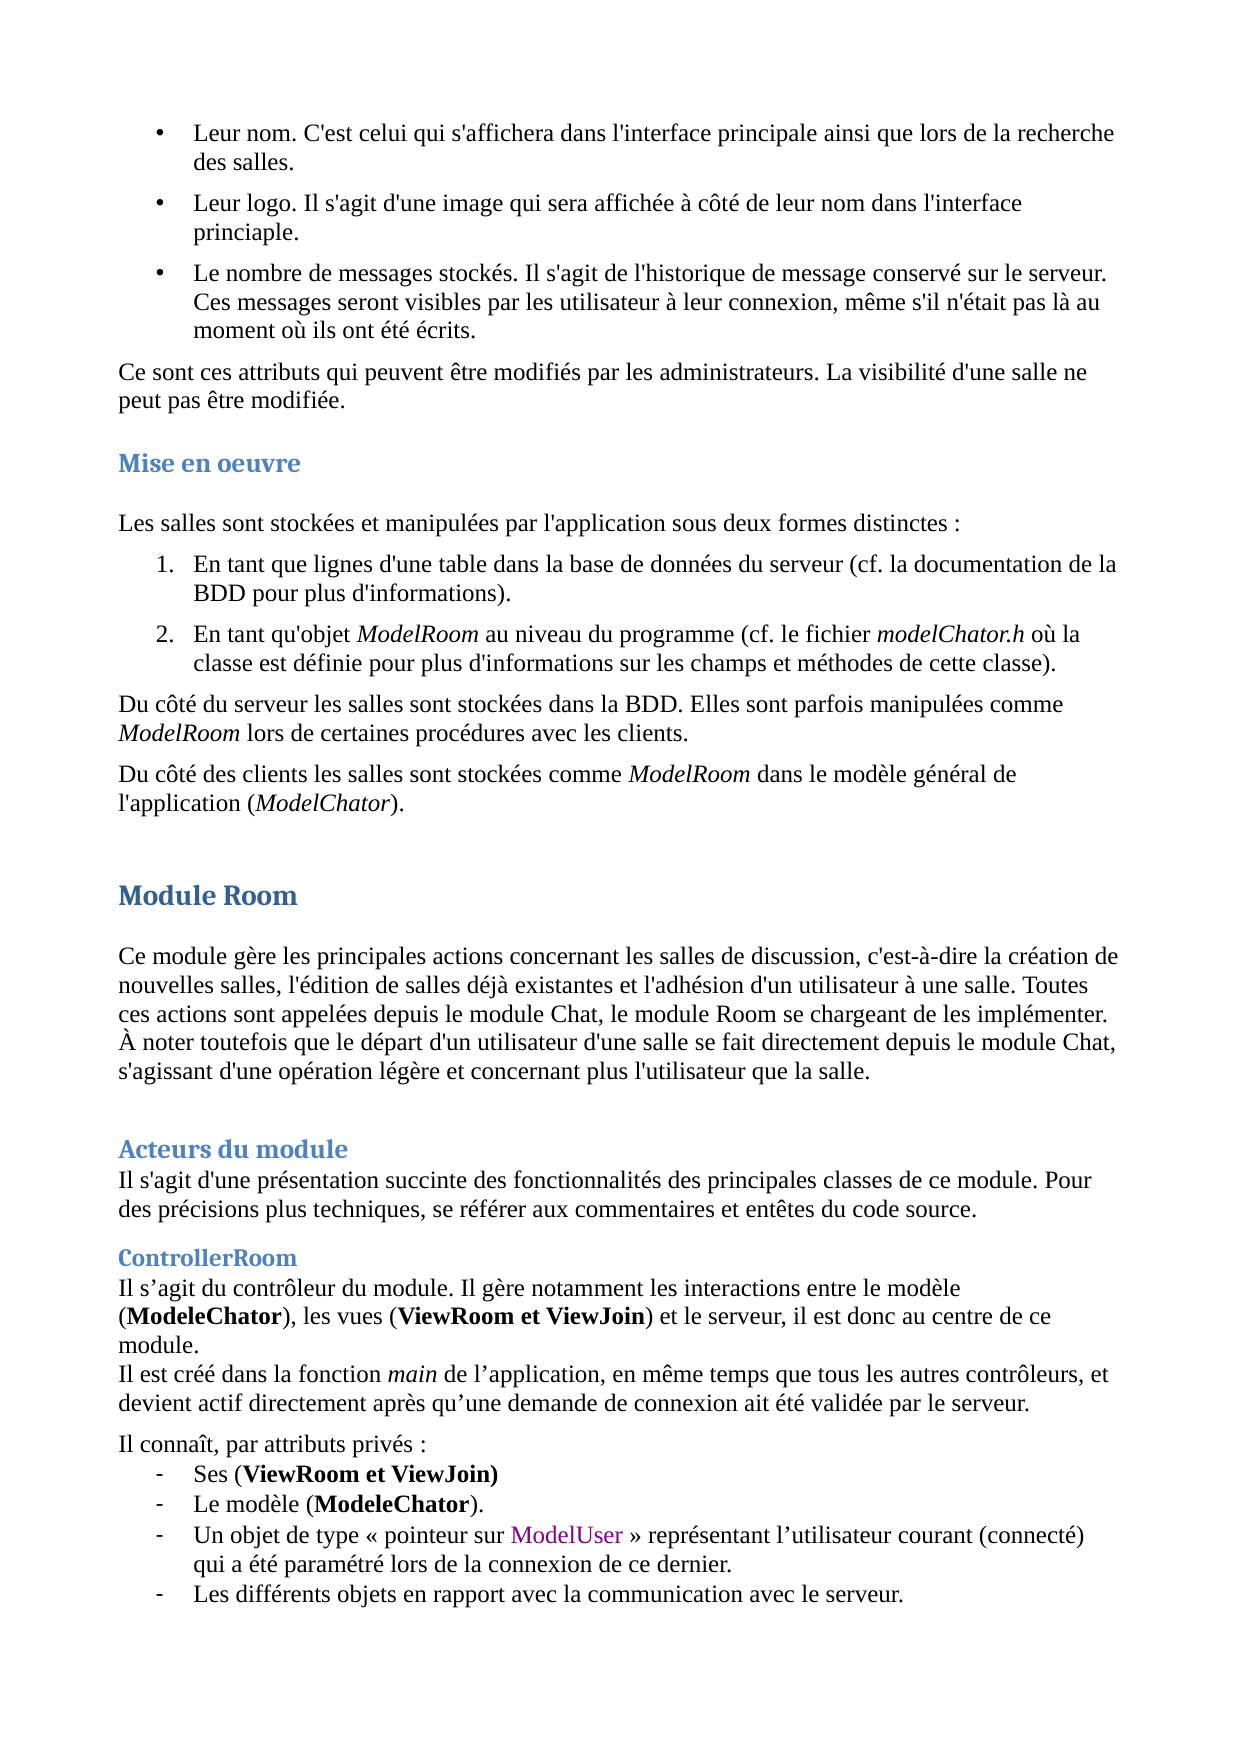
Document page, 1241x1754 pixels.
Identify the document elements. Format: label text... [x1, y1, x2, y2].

subtitle Module Room [118, 879, 1122, 912]
list Le modèle (ModeleChator). [156, 1488, 1122, 1519]
text Ce module gère les principales actions concernant les salles de discussion, c'est-à-dire la création de nouvelles salles, l'édition de salles déjà existantes et l'adhésion d'un utilisateur à une salle. Toutes ces actions sont appelées depuis le module Chat, le module Room se chargeant de les implémenter. À noter toutefois que le départ d'un utilisateur d'une salle se fait directement depuis le module Chat, s'agissant d'une opération légère et concernant plus l'utilisateur que la salle. [118, 941, 1122, 1085]
list En tant qu'objet ModelRoom au niveau du programme (cf. le fichier modelChator.h où la classe est définie pour plus d'informations sur les champs et méthodes de cette classe). [156, 619, 1122, 676]
list Un objet de type « pointeur sur ModelUser » représentant l’utilisateur courant (connecté) qui a été paramétré lors de la connexion de ce dernier. [156, 1519, 1122, 1578]
list Le nombre de messages stockés. Il s'agit de l'historique de message conservé sur le serveur. Ces messages seront visibles par les utilisateur à leur connexion, même s'il n'était pas là au moment où ils ont été écrits. [156, 258, 1122, 344]
subtitle ControllerRoom [118, 1244, 1122, 1273]
list Les différents objets en rapport avec la communication avec le serveur. [156, 1578, 1122, 1608]
subtitle Mise en oeuvre [118, 448, 1122, 479]
text Du côté des clients les salles sont stockées comme ModelRoom dans le modèle général de l'application (ModelChator). [118, 759, 1122, 816]
list Leur nom. C'est celui qui s'affichera dans l'interface principale ainsi que lors de la recherche des salles. [156, 118, 1122, 176]
list Leur logo. Il s'agit d'une image qui sera affichée à côté de leur nom dans l'interface princiaple. [156, 188, 1122, 246]
text Du côté du serveur les salles sont stockées dans la BDD. Elles sont parfois manipulées comme ModelRoom lors de certaines procédures avec les clients. [118, 689, 1122, 746]
text Il s’agit du contrôleur du module. Il gère notamment les interactions entre le modèle (ModeleChator), les vues (ViewRoom et ViewJoin) et le serveur, il est donc au centre de ce module. Il est créé dans la fonction main de l’application, en même temps que tous les autres contrôleurs, et devient actif directement après qu’une demande de connexion ait été validée par le serveur. [118, 1273, 1122, 1416]
text Les salles sont stockées et manipulées par l'application sous deux formes distinctes : [118, 508, 1122, 536]
text Il s'agit d'une présentation succinte des fonctionnalités des principales classes de ce module. Pour des précisions plus techniques, se référer aux commentaires et entêtes du code source. [118, 1166, 1122, 1223]
list Ses (ViewRoom et ViewJoin) [156, 1458, 1122, 1488]
list En tant que lignes d'une table dans la base de données du serveur (cf. la documentation de la BDD pour plus d'informations). [156, 549, 1122, 606]
text Ce sont ces attributs qui peuvent être modifiés par les administrateurs. La visibilité d'une salle ne peut pas être modifiée. [118, 357, 1122, 414]
subtitle Acteurs du module [118, 1134, 1122, 1166]
text Il connaît, par attributs privés : [118, 1429, 1122, 1458]
